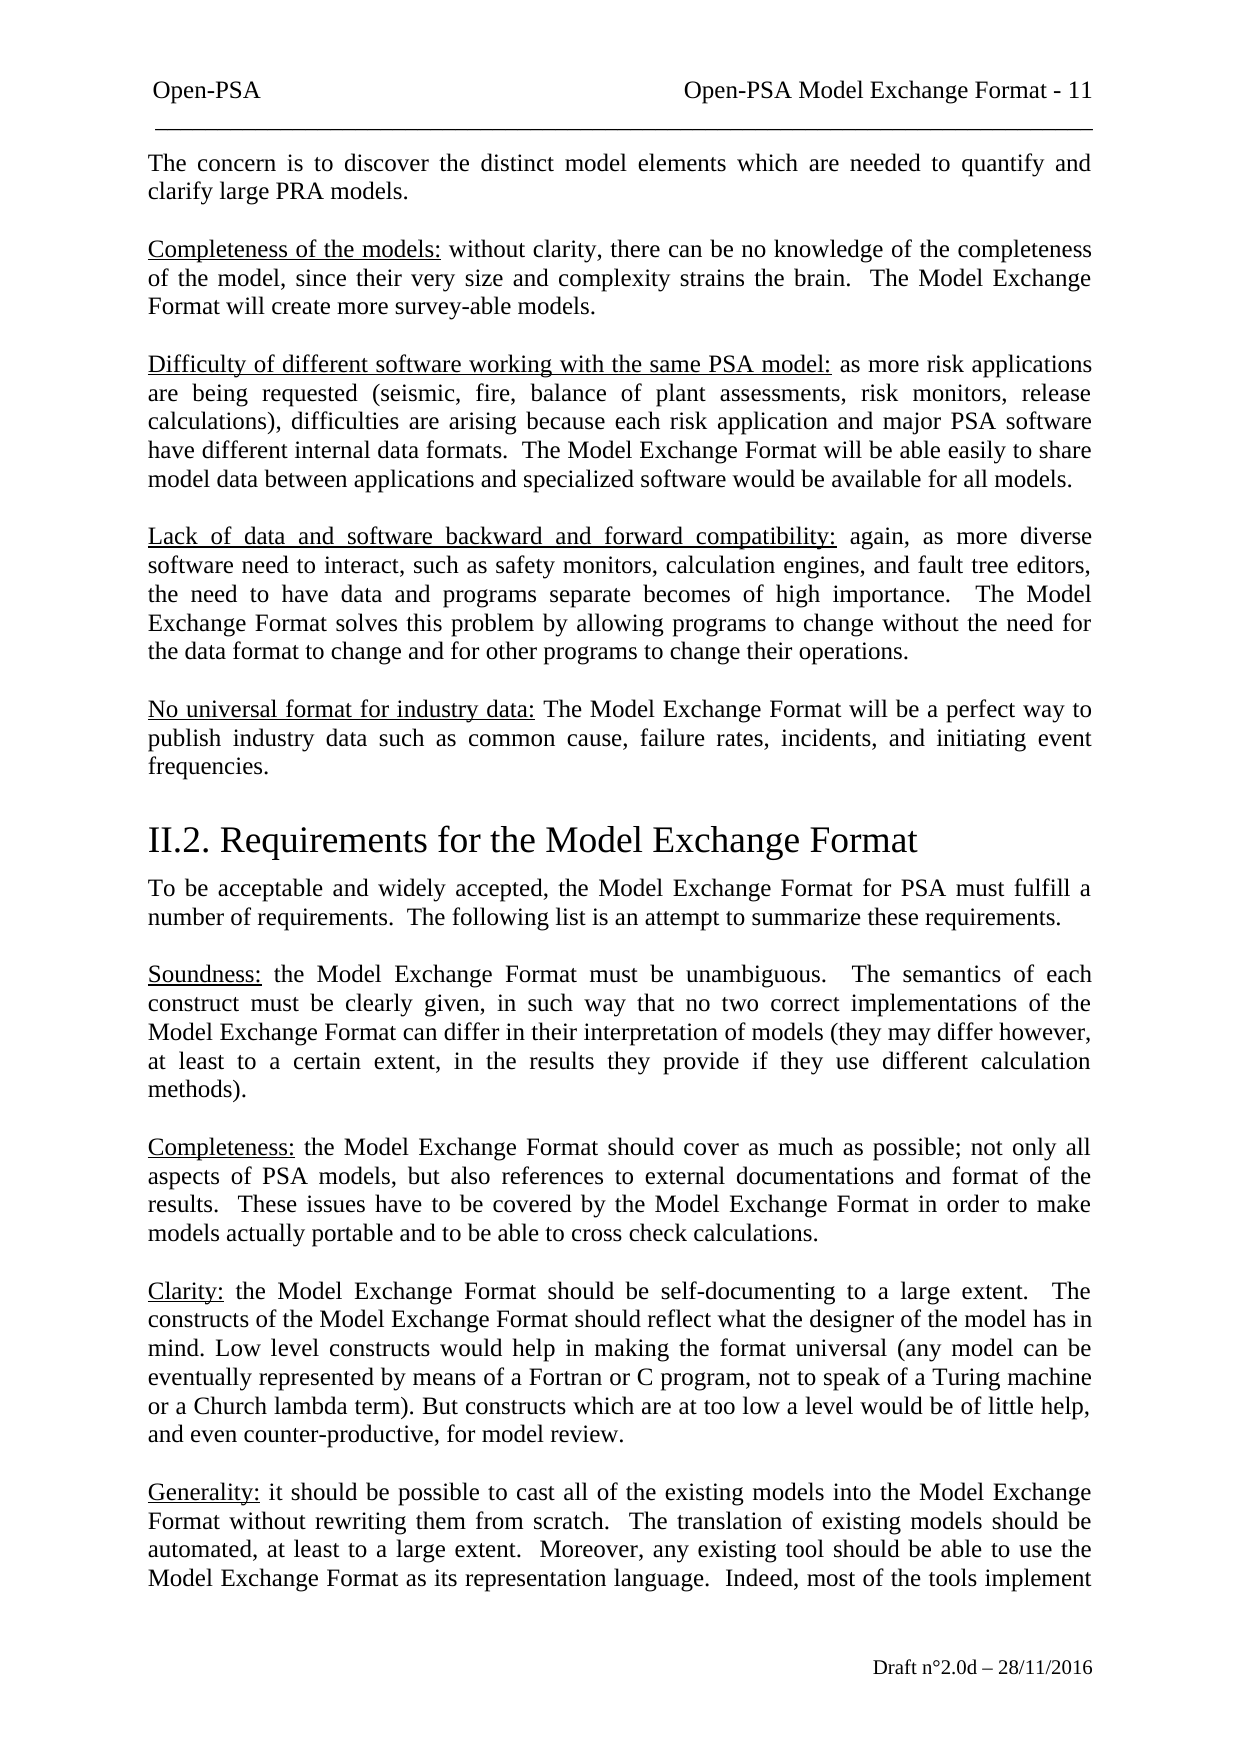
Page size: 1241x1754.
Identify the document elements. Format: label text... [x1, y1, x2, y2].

text Completeness of the models: without clarity, there can be no knowledge of the completeness of the model, since their very size and complexity strains the brain. The Model Exchange Format will create more survey-able models. [148, 234, 1093, 320]
text Completeness: the Model Exchange Format should cover as much as possible; not only all aspects of PSA models, but also references to external documentations and format of the results. These issues have to be covered by the Model Exchange Format in order to make models actually portable and to be able to cross check calculations. [148, 1132, 1093, 1247]
subtitle Requirements for the Model Exchange Format [148, 818, 1093, 861]
text To be acceptable and widely accepted, the Model Exchange Format for PSA must fulfill a number of requirements. The following list is an attempt to summarize these requirements. [148, 873, 1093, 931]
text Generality: it should be possible to cast all of the existing models into the Model Exchange Format without rewriting them from scratch. The translation of existing models should be automated, at least to a large extent. Moreover, any existing tool should be able to use the Model Exchange Format as its representation language. Indeed, most of the tools implement [148, 1477, 1093, 1592]
text No universal format for industry data: The Model Exchange Format will be a perfect way to publish industry data such as common cause, failure rates, incidents, and initiating event frequencies. [148, 694, 1093, 780]
text Clarity: the Model Exchange Format should be self-documenting to a large extent. The constructs of the Model Exchange Format should reflect what the designer of the model has in mind. Low level constructs would help in making the format universal (any model can be eventually represented by means of a Fortran or C program, not to speak of a Turing machine or a Church lambda term). But constructs which are at too low a level would be of little help, and even counter-productive, for model review. [148, 1276, 1093, 1448]
text Lack of data and software backward and forward compatibility: again, as more diverse software need to interact, such as safety monitors, calculation engines, and fault tree editors, the need to have data and programs separate becomes of high importance. The Model Exchange Format solves this problem by allowing programs to change without the need for the data format to change and for other programs to change their operations. [148, 521, 1093, 665]
text Difficulty of different software working with the same PSA model: as more risk applications are being requested (seismic, fire, balance of plant assessments, risk monitors, release calculations), difficulties are arising because each risk application and major PSA software have different internal data formats. The Model Exchange Format will be able easily to share model data between applications and specialized software would be available for all models. [148, 349, 1093, 493]
text Soundness: the Model Exchange Format must be unambiguous. The semantics of each construct must be clearly given, in such way that no two correct implementations of the Model Exchange Format can differ in their interpretation of models (they may differ however, at least to a certain extent, in the results they provide if they use different calculation methods). [148, 959, 1093, 1103]
text The concern is to discover the distinct model elements which are needed to quantify and clarify large PRA models. [148, 148, 1093, 205]
